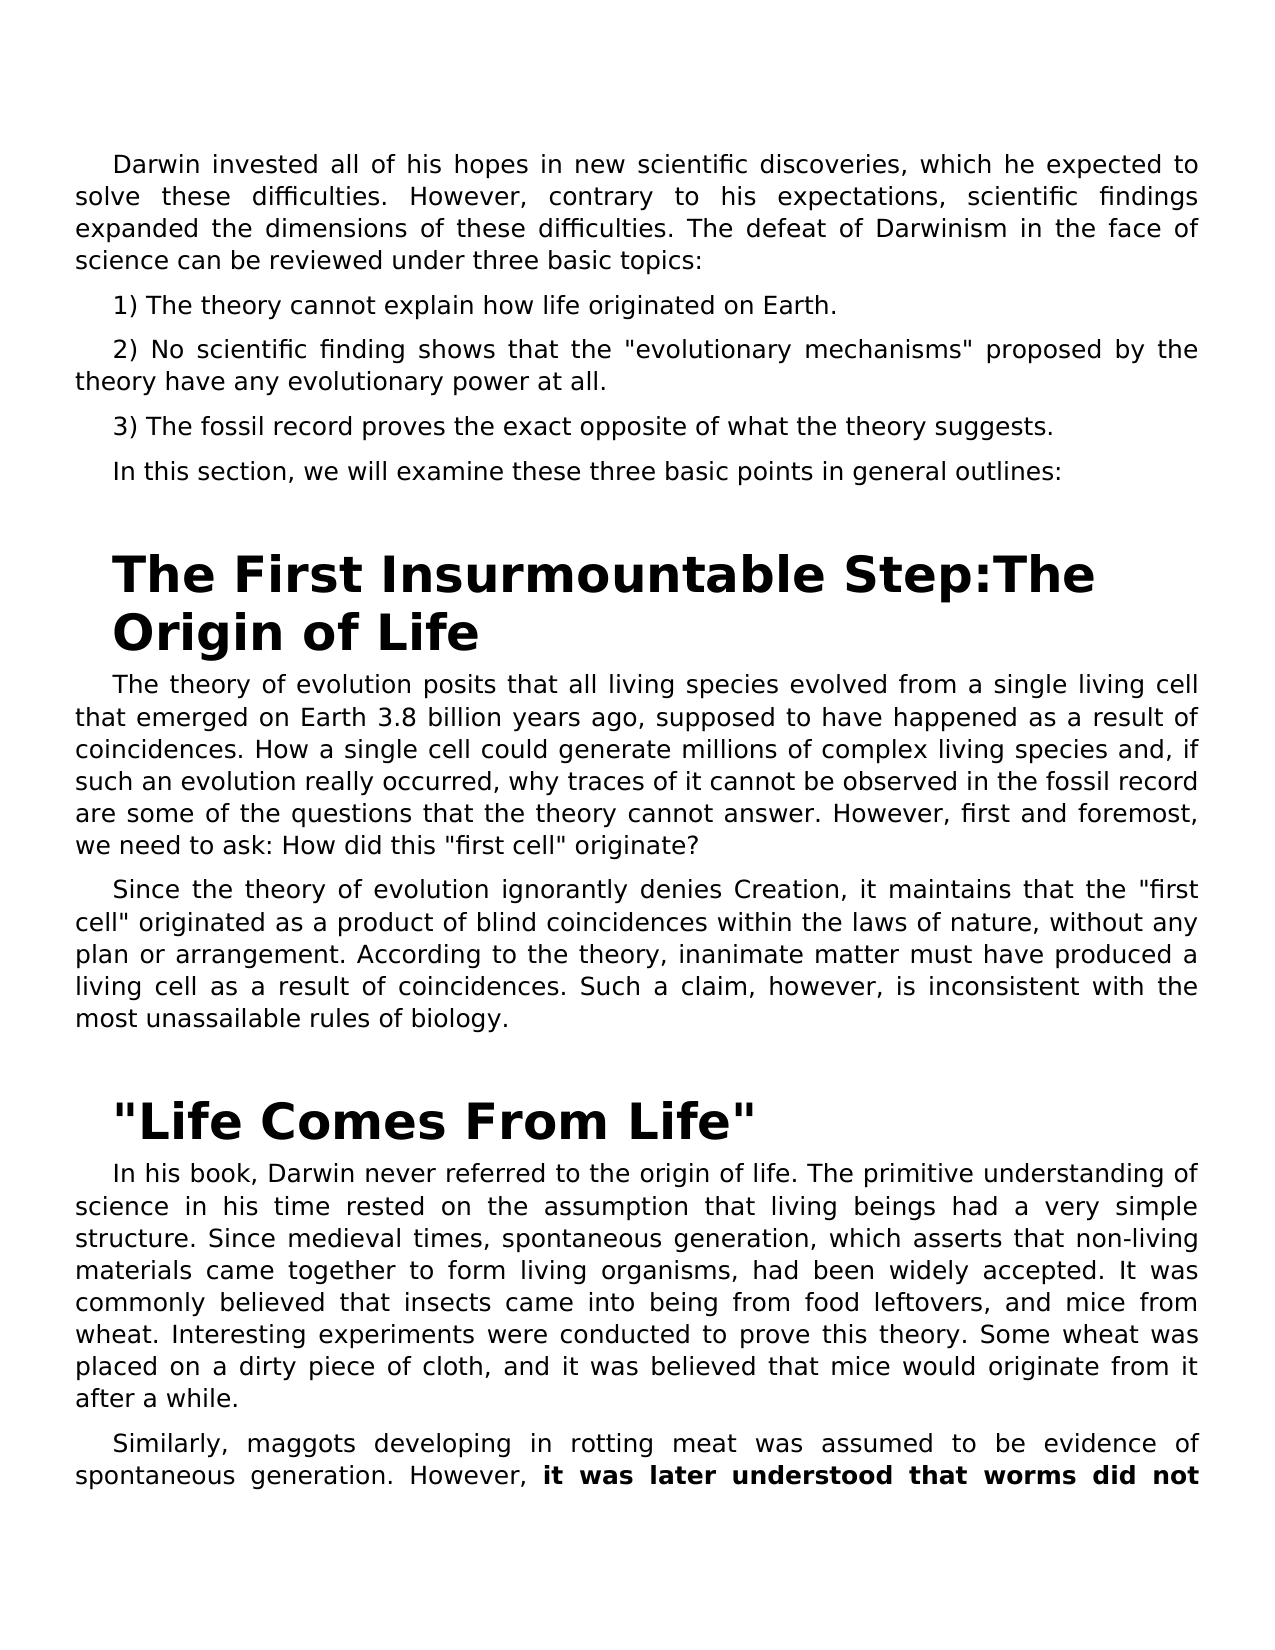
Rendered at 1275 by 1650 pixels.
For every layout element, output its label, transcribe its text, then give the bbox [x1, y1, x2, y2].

text Darwin invested all of his hopes in new scientific discoveries, which he expected to solve these difficulties. However, contrary to his expectations, scientific findings expanded the dimensions of these difficulties. The defeat of Darwinism in the face of science can be reviewed under three basic topics: [75, 150, 1200, 275]
text Since the theory of evolution ignorantly denies Creation, it maintains that the "first cell" originated as a product of blind coincidences within the laws of nature, without any plan or arrangement. According to the theory, inanimate matter must have produced a living cell as a result of coincidences. Such a claim, however, is inconsistent with the most unassailable rules of biology. [75, 876, 1200, 1033]
text 2) No scientific finding shows that the "evolutionary mechanisms" proposed by the theory have any evolutionary power at all. [75, 335, 1200, 397]
subtitle The First Insurmountable Step:The Origin of Life [112, 546, 1200, 662]
text 1) The theory cannot explain how life originated on Earth. [75, 291, 1200, 320]
text Similarly, maggots developing in rotting meat was assumed to be evidence of spontaneous generation. However, it was later understood that worms did not [75, 1429, 1200, 1490]
text In this section, we will examine these three basic points in general outlines: [75, 457, 1200, 486]
text In his book, Darwin never referred to the origin of life. The primitive understanding of science in his time rested on the assumption that living beings had a very simple structure. Since medieval times, spontaneous generation, which asserts that non-living materials came together to form living organisms, had been widely accepted. It was commonly believed that insects came into being from food leftovers, and mice from wheat. Interesting experiments were conducted to prove this theory. Some wheat was placed on a dirty piece of cloth, and it was believed that mice would originate from it after a while. [75, 1160, 1200, 1413]
text 3) The fossil record proves the exact opposite of what the theory suggests. [75, 412, 1200, 441]
subtitle "Life Comes From Life" [112, 1093, 1200, 1151]
text The theory of evolution posits that all living species evolved from a single living cell that emerged on Earth 3.8 billion years ago, supposed to have happened as a result of coincidences. How a single cell could generate millions of complex living species and, if such an evolution really occurred, why traces of it cannot be observed in the fossil record are some of the questions that the theory cannot answer. However, first and foremost, we need to ask: How did this "first cell" originate? [75, 671, 1200, 860]
